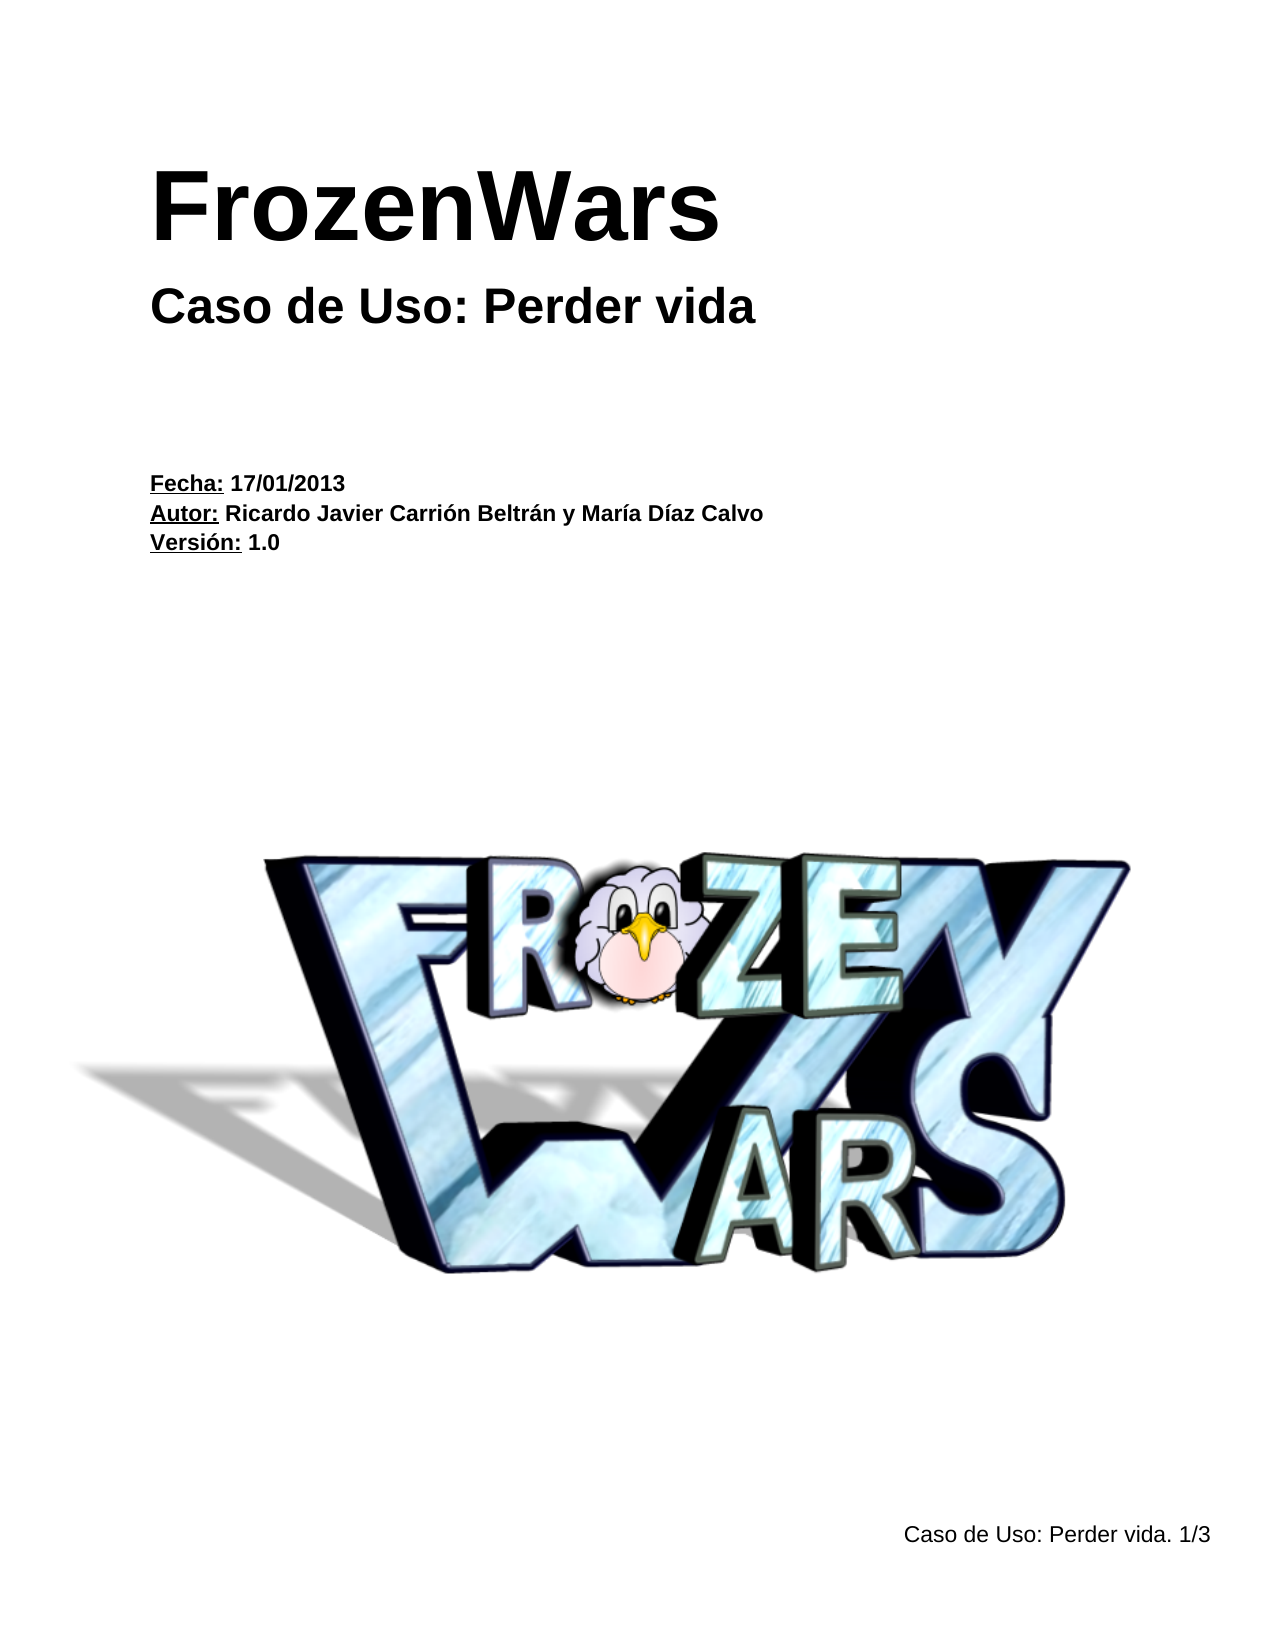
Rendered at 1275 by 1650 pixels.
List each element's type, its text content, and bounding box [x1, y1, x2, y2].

picture [59, 847, 1132, 1275]
text Versión: 1.0 [150, 530, 1125, 555]
text Autor: Ricardo Javier Carrión Beltrán y María Díaz Calvo [150, 500, 1108, 526]
text Caso de Uso: Perder vida [150, 278, 1125, 334]
text Fecha: 17/01/2013 [150, 471, 1125, 497]
text FrozenWars [150, 150, 1125, 262]
